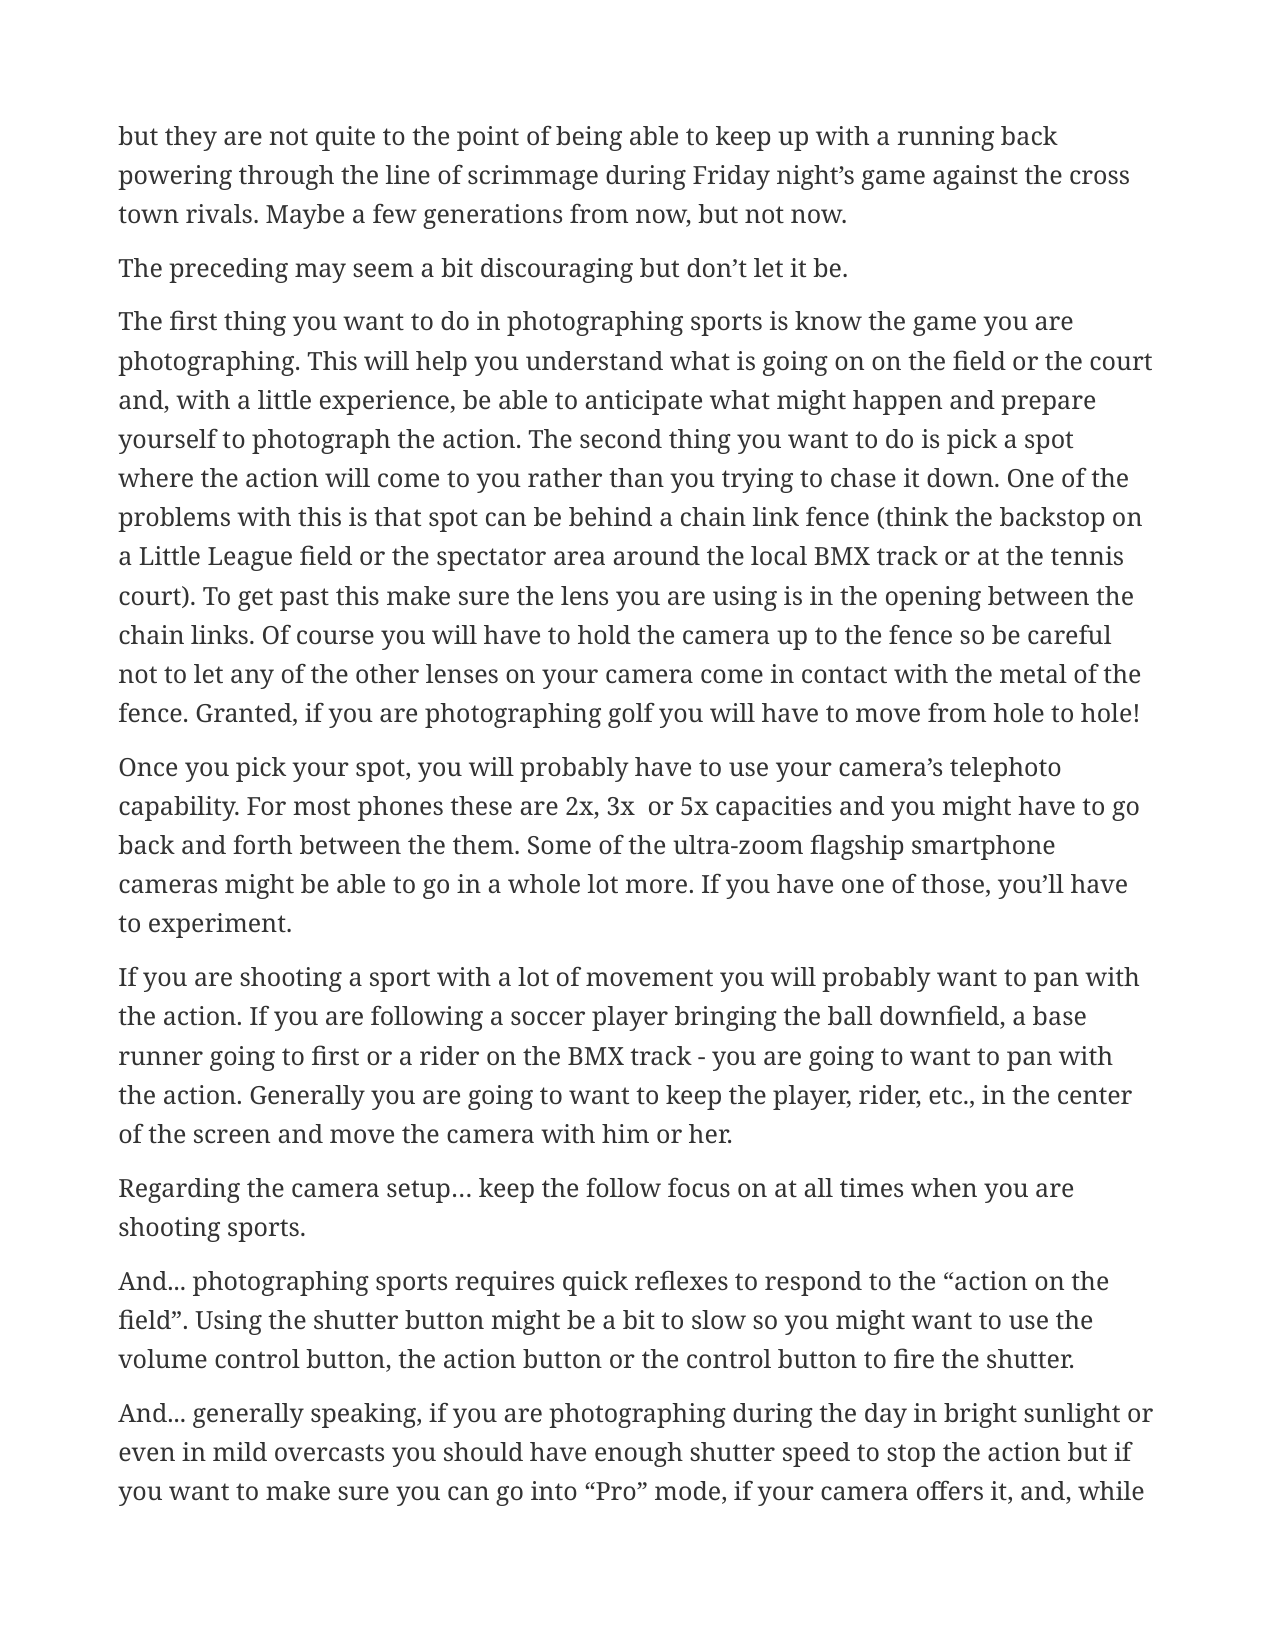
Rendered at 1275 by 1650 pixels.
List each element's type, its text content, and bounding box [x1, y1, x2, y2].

text The preceding may seem a bit discouraging but don’t let it be. [118, 250, 1157, 284]
text but they are not quite to the point of being able to keep up with a running back powering through the line of scrimmage during Friday night’s game against the cross town rivals. Maybe a few generations from now, but not now. [118, 118, 1157, 231]
text The first thing you want to do in photographing sports is know the game you are photographing. This will help you understand what is going on on the field or the court and, with a little experience, be able to anticipate what might happen and prepare yourself to photograph the action. The second thing you want to do is pick a spot where the action will come to you rather than you trying to chase it down. One of the problems with this is that spot can be behind a chain link fence (think the backstop on a Little League field or the spectator area around the local BMX track or at the tennis court). To get past this make sure the lens you are using is in the opening between the chain links. Of course you will have to hold the camera up to the fence so be careful not to let any of the other lenses on your camera come in contact with the metal of the fence. Granted, if you are photographing golf you will have to move from hole to hole! [118, 304, 1157, 730]
text Regarding the camera setup… keep the follow focus on at all times when you are shooting sports. [118, 1170, 1157, 1243]
text If you are shooting a sport with a lot of movement you will probably want to pan with the action. If you are following a soccer player bringing the ball downfield, a base runner going to first or a rider on the BMX track - you are going to want to pan with the action. Generally you are going to want to keep the player, rider, etc., in the center of the screen and move the camera with him or her. [118, 960, 1157, 1151]
text Once you pick your spot, you will probably have to use your camera’s telephoto capability. For most phones these are 2x, 3x or 5x capacities and you might have to go back and forth between the them. Some of the ultra-zoom flagship smartphone cameras might be able to go in a whole lot more. If you have one of those, you’ll have to experiment. [118, 749, 1157, 940]
text And... photographing sports requires quick reflexes to respond to the “action on the field”. Using the shutter button might be a bit to slow so you might want to use the volume control button, the action button or the control button to fire the shutter. [118, 1263, 1157, 1376]
text And... generally speaking, if you are photographing during the day in bright sunlight or even in mild overcasts you should have enough shutter speed to stop the action but if you want to make sure you can go into “Pro” mode, if your camera offers it, and, while [118, 1395, 1157, 1508]
